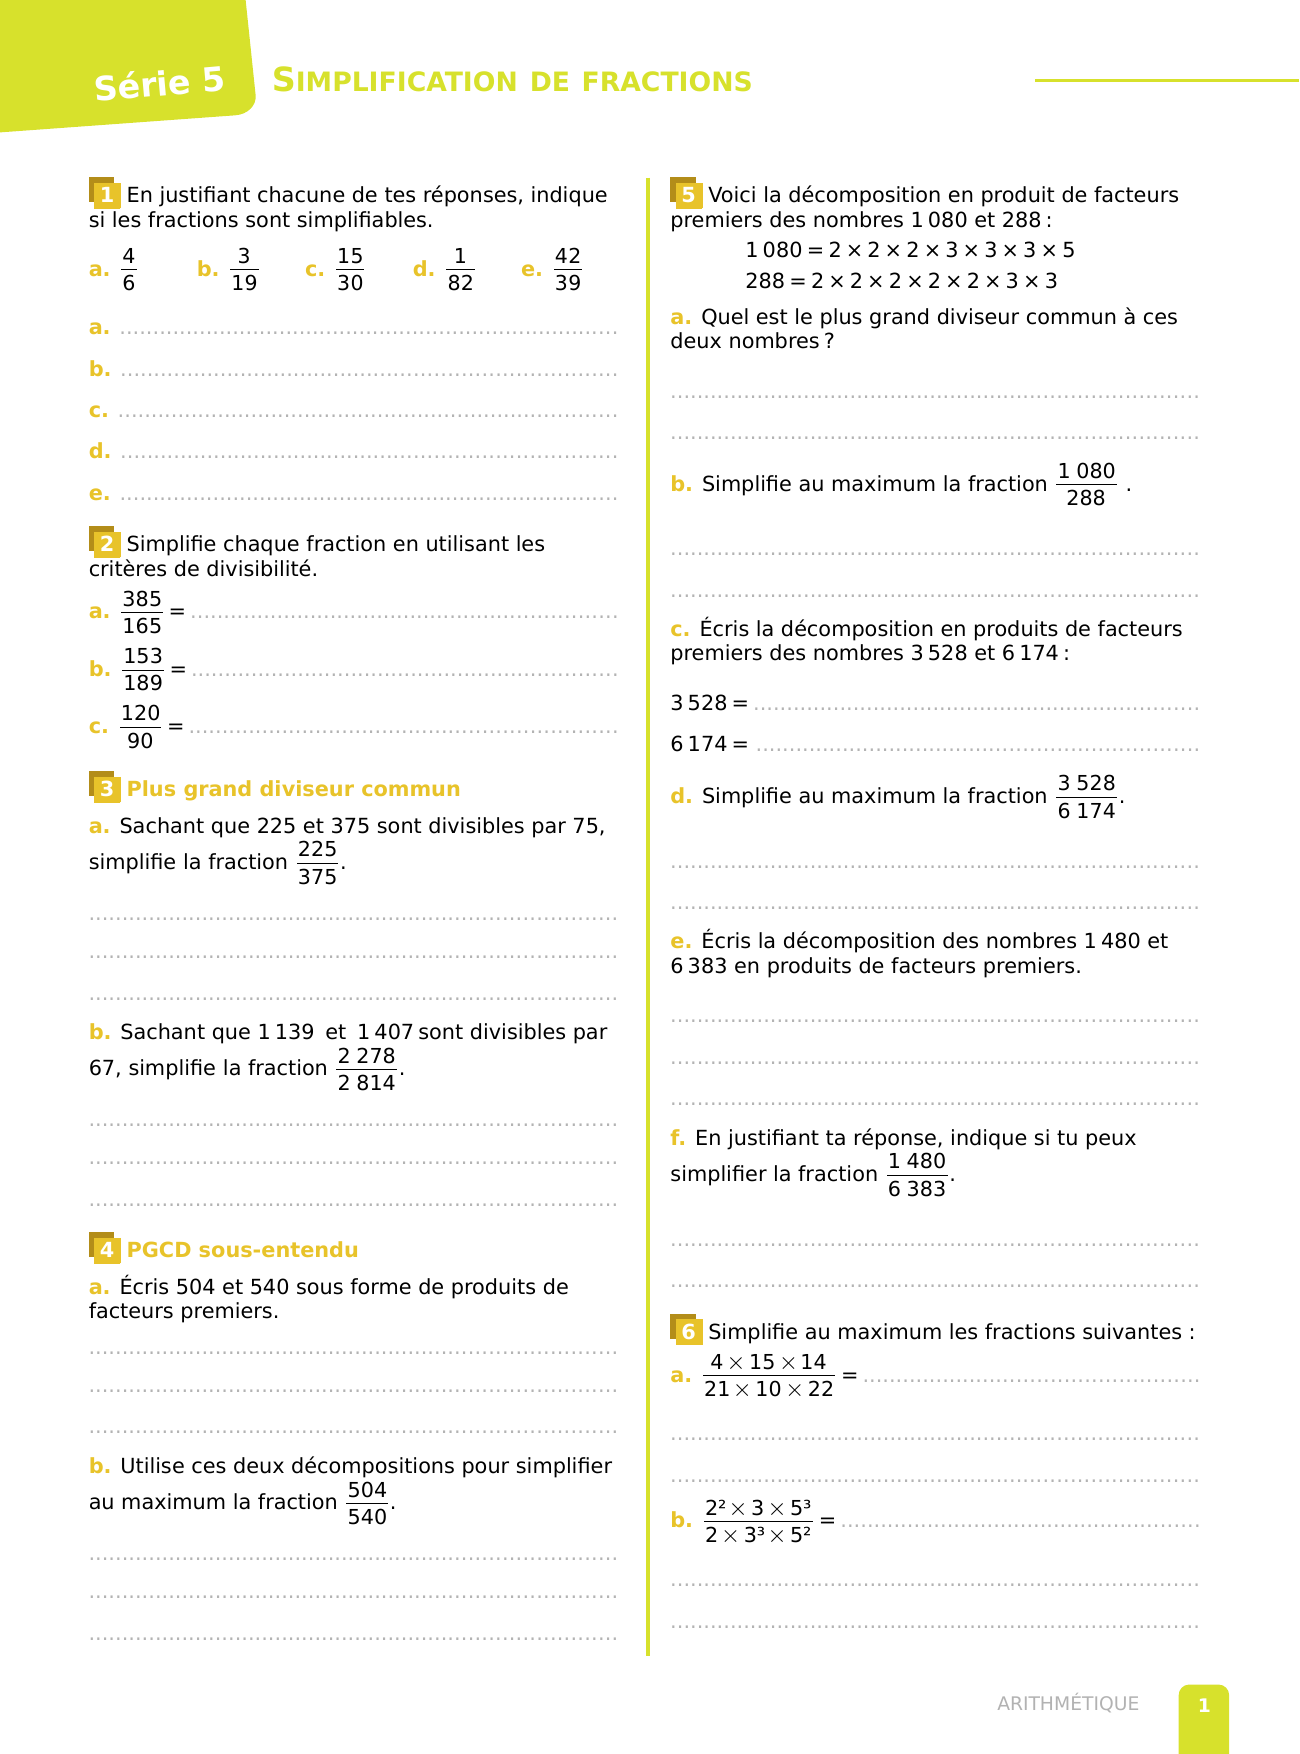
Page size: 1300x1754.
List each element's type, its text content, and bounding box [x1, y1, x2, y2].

list Sachant que 225 et 375 sont divisibles par 75, simplifie la fraction . [88, 814, 629, 889]
list = [88, 702, 629, 753]
list Écris la décomposition en produits de facteurs premiers des nombres 3 528 et 6 174 : [670, 617, 1211, 666]
list = [670, 1496, 1211, 1548]
list Utilise ces deux décompositions pour simplifier au maximum la fraction . [88, 1454, 629, 1529]
list En justifiant ta réponse, indique si tu peux simplifier la fraction . [670, 1126, 1211, 1201]
list = [88, 587, 629, 639]
table_header [197, 239, 305, 302]
table_header [413, 239, 521, 302]
list Simplifie au maximum la fraction . [670, 772, 1211, 823]
text 3 528 = [670, 677, 1211, 719]
list Sachant que 1 139 et 1 407 sont divisibles par 67, simplifie la fraction . [88, 1020, 629, 1096]
list = [88, 645, 629, 696]
table_header [521, 239, 629, 302]
subtitle PGCD sous-entendu [114, 1232, 629, 1263]
subtitle Simplifie chaque fraction en utilisant les critères de divisibilité. [88, 526, 629, 581]
list Quel est le plus grand diviseur commun à ces deux nombres ? [670, 305, 1211, 353]
subtitle 1 080 = 2 × 2 × 2 × 3 × 3 × 3 × 5 [670, 238, 1205, 263]
table_header [89, 239, 197, 302]
subtitle Simplifie au maximum les fractions suivantes : [670, 1313, 1211, 1344]
text 6 174 = [670, 719, 1211, 760]
list Écris 504 et 540 sous forme de produits de facteurs premiers. [88, 1275, 629, 1323]
table_header [305, 239, 413, 302]
list = [670, 1350, 1211, 1402]
subtitle Plus grand diviseur commun [114, 771, 629, 802]
subtitle 288 = 2 × 2 × 2 × 2 × 2 × 3 × 3 [670, 269, 1205, 293]
list Simplifie au maximum la fraction . [670, 459, 1211, 511]
subtitle Voici la décomposition en produit de facteurs premiers des nombres 1 080 et 288 : [670, 177, 1211, 232]
subtitle En justifiant chacune de tes réponses, indique si les fractions sont simplifiables. [88, 177, 629, 232]
list Écris la décomposition des nombres 1 480 et 6 383 en produits de facteurs premiers. [670, 929, 1211, 978]
